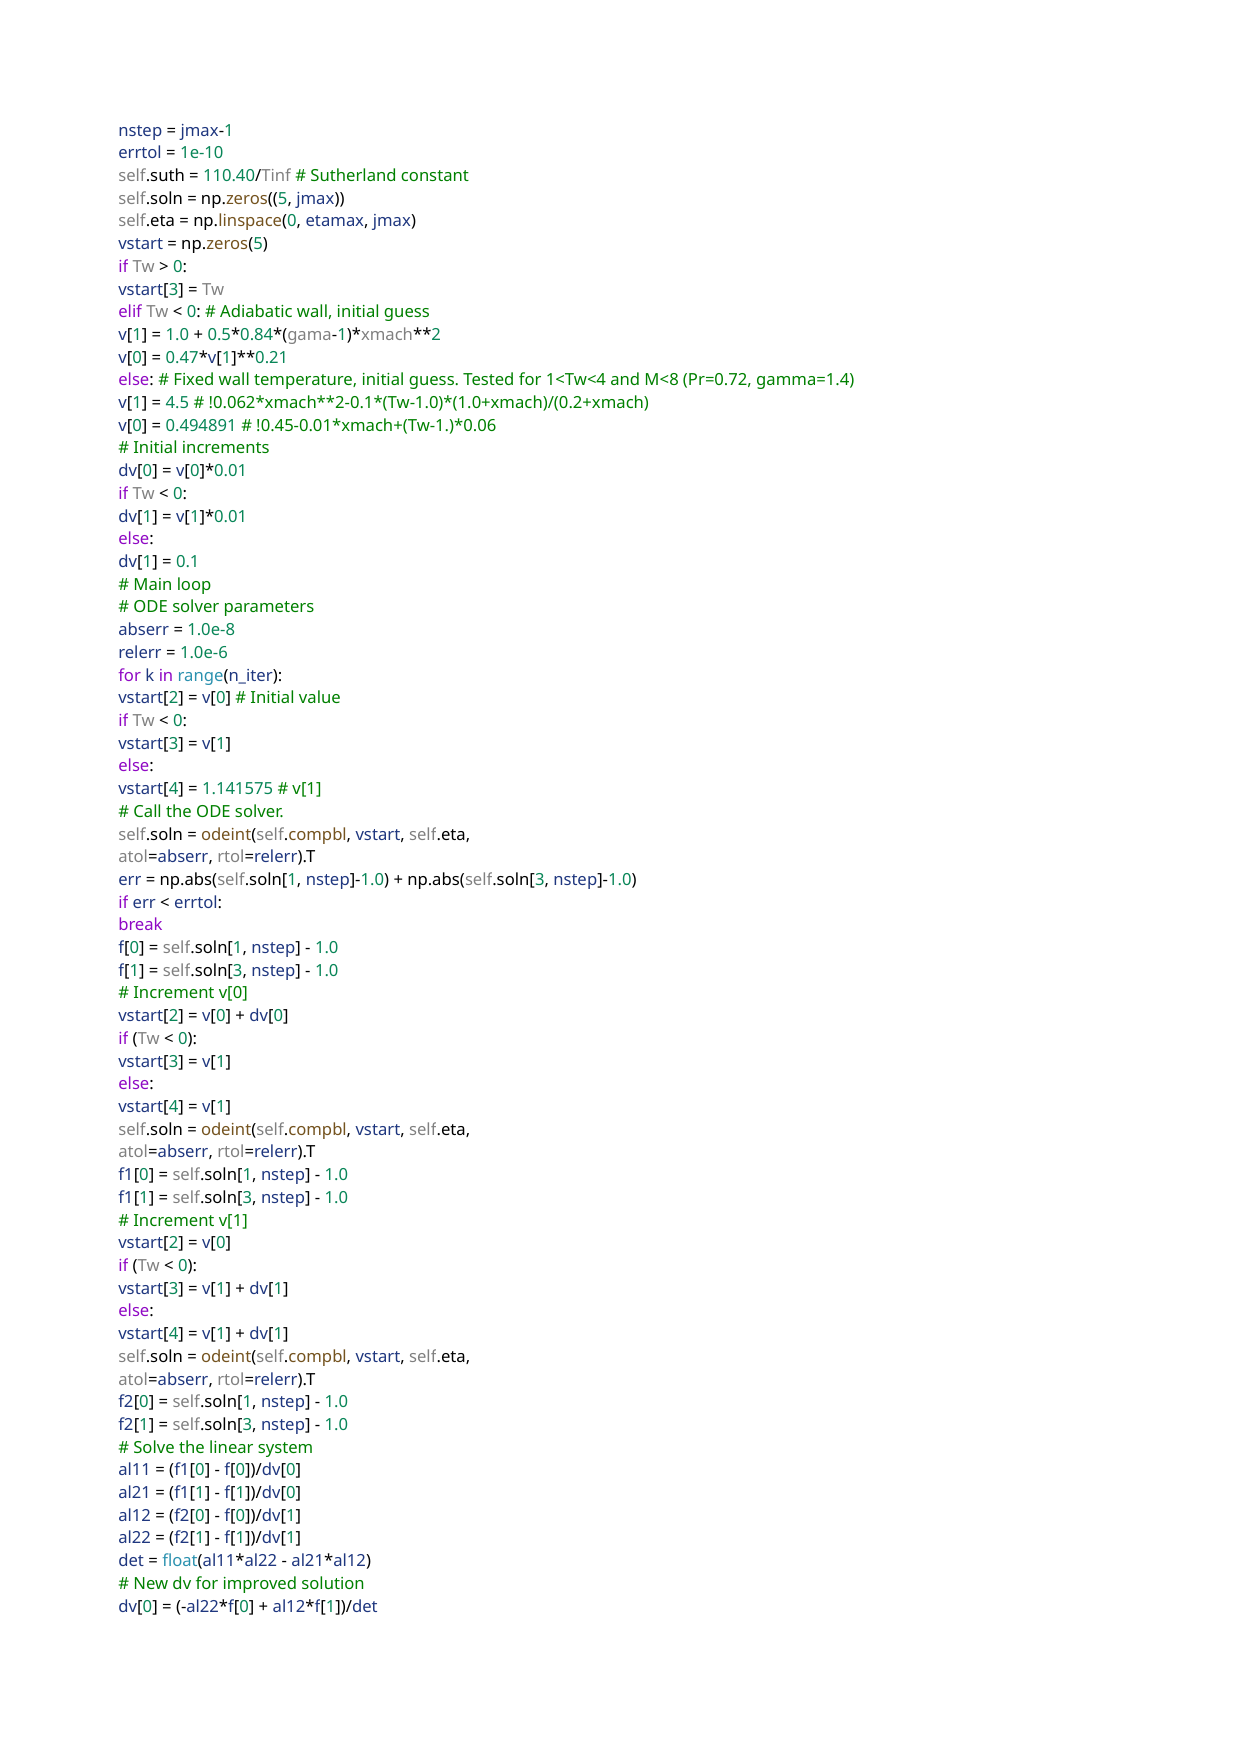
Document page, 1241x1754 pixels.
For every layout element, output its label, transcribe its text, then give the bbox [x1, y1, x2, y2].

text f1[0] = self.soln[1, nstep] - 1.0 [118, 1163, 1122, 1185]
text vstart[4] = 1.141575 # v[1] [118, 777, 1122, 799]
text f2[0] = self.soln[1, nstep] - 1.0 [118, 1390, 1122, 1412]
text v[1] = 1.0 + 0.5*0.84*(gama-1)*xmach**2 [118, 322, 1122, 345]
text v[0] = 0.494891 # !0.45-0.01*xmach+(Tw-1.)*0.06 [118, 413, 1122, 436]
text v[1] = 4.5 # !0.062*xmach**2-0.1*(Tw-1.0)*(1.0+xmach)/(0.2+xmach) [118, 391, 1122, 413]
text vstart[3] = v[1] [118, 1049, 1122, 1072]
text self.soln = np.zeros((5, jmax)) [118, 186, 1122, 209]
text dv[0] = v[0]*0.01 [118, 459, 1122, 481]
text else: [118, 1299, 1122, 1322]
text vstart[4] = v[1] + dv[1] [118, 1322, 1122, 1344]
text break [118, 913, 1122, 936]
text # Increment v[0] [118, 981, 1122, 1004]
text # ODE solver parameters [118, 595, 1122, 618]
text else: # Fixed wall temperature, initial guess. Tested for 1<Tw<4 and M<8 (Pr=0.72, gamma=1.4) [118, 368, 1122, 391]
text dv[1] = v[1]*0.01 [118, 504, 1122, 527]
text # Call the ODE solver. [118, 799, 1122, 822]
text det = float(al11*al22 - al21*al12) [118, 1549, 1122, 1571]
text vstart[2] = v[0] # Initial value [118, 686, 1122, 708]
text if err < errtol: [118, 890, 1122, 913]
text if (Tw < 0): [118, 1253, 1122, 1276]
text elif Tw < 0: # Adiabatic wall, initial guess [118, 300, 1122, 322]
text # New dv for improved solution [118, 1571, 1122, 1594]
text for k in range(n_iter): [118, 663, 1122, 686]
text nstep = jmax-1 [118, 118, 1122, 141]
text atol=abserr, rtol=relerr).T [118, 845, 1122, 867]
text self.suth = 110.40/Tinf # Sutherland constant [118, 163, 1122, 186]
text vstart[3] = Tw [118, 277, 1122, 300]
text vstart = np.zeros(5) [118, 232, 1122, 254]
text f[1] = self.soln[3, nstep] - 1.0 [118, 958, 1122, 981]
text dv[1] = 0.1 [118, 549, 1122, 572]
text al22 = (f2[1] - f[1])/dv[1] [118, 1526, 1122, 1549]
text v[0] = 0.47*v[1]**0.21 [118, 345, 1122, 368]
text # Initial increments [118, 436, 1122, 459]
text f[0] = self.soln[1, nstep] - 1.0 [118, 936, 1122, 958]
text self.soln = odeint(self.compbl, vstart, self.eta, [118, 1344, 1122, 1367]
text f2[1] = self.soln[3, nstep] - 1.0 [118, 1412, 1122, 1435]
text self.eta = np.linspace(0, etamax, jmax) [118, 209, 1122, 232]
text if Tw < 0: [118, 481, 1122, 504]
text else: [118, 754, 1122, 777]
text atol=abserr, rtol=relerr).T [118, 1140, 1122, 1163]
text # Main loop [118, 572, 1122, 595]
text vstart[4] = v[1] [118, 1094, 1122, 1117]
text if Tw > 0: [118, 254, 1122, 277]
text abserr = 1.0e-8 [118, 618, 1122, 640]
text # Solve the linear system [118, 1435, 1122, 1458]
text if (Tw < 0): [118, 1026, 1122, 1049]
text else: [118, 527, 1122, 549]
text errtol = 1e-10 [118, 141, 1122, 163]
text self.soln = odeint(self.compbl, vstart, self.eta, [118, 822, 1122, 845]
text dv[0] = (-al22*f[0] + al12*f[1])/det [118, 1594, 1122, 1617]
text f1[1] = self.soln[3, nstep] - 1.0 [118, 1185, 1122, 1208]
text if Tw < 0: [118, 708, 1122, 731]
text al12 = (f2[0] - f[0])/dv[1] [118, 1503, 1122, 1526]
text atol=abserr, rtol=relerr).T [118, 1367, 1122, 1390]
text # Increment v[1] [118, 1208, 1122, 1231]
text self.soln = odeint(self.compbl, vstart, self.eta, [118, 1117, 1122, 1140]
text vstart[3] = v[1] + dv[1] [118, 1276, 1122, 1299]
text vstart[2] = v[0] + dv[0] [118, 1004, 1122, 1026]
text err = np.abs(self.soln[1, nstep]-1.0) + np.abs(self.soln[3, nstep]-1.0) [118, 867, 1122, 890]
text vstart[3] = v[1] [118, 731, 1122, 754]
text al11 = (f1[0] - f[0])/dv[0] [118, 1458, 1122, 1481]
text al21 = (f1[1] - f[1])/dv[0] [118, 1481, 1122, 1503]
text relerr = 1.0e-6 [118, 640, 1122, 663]
text vstart[2] = v[0] [118, 1231, 1122, 1253]
text else: [118, 1072, 1122, 1094]
